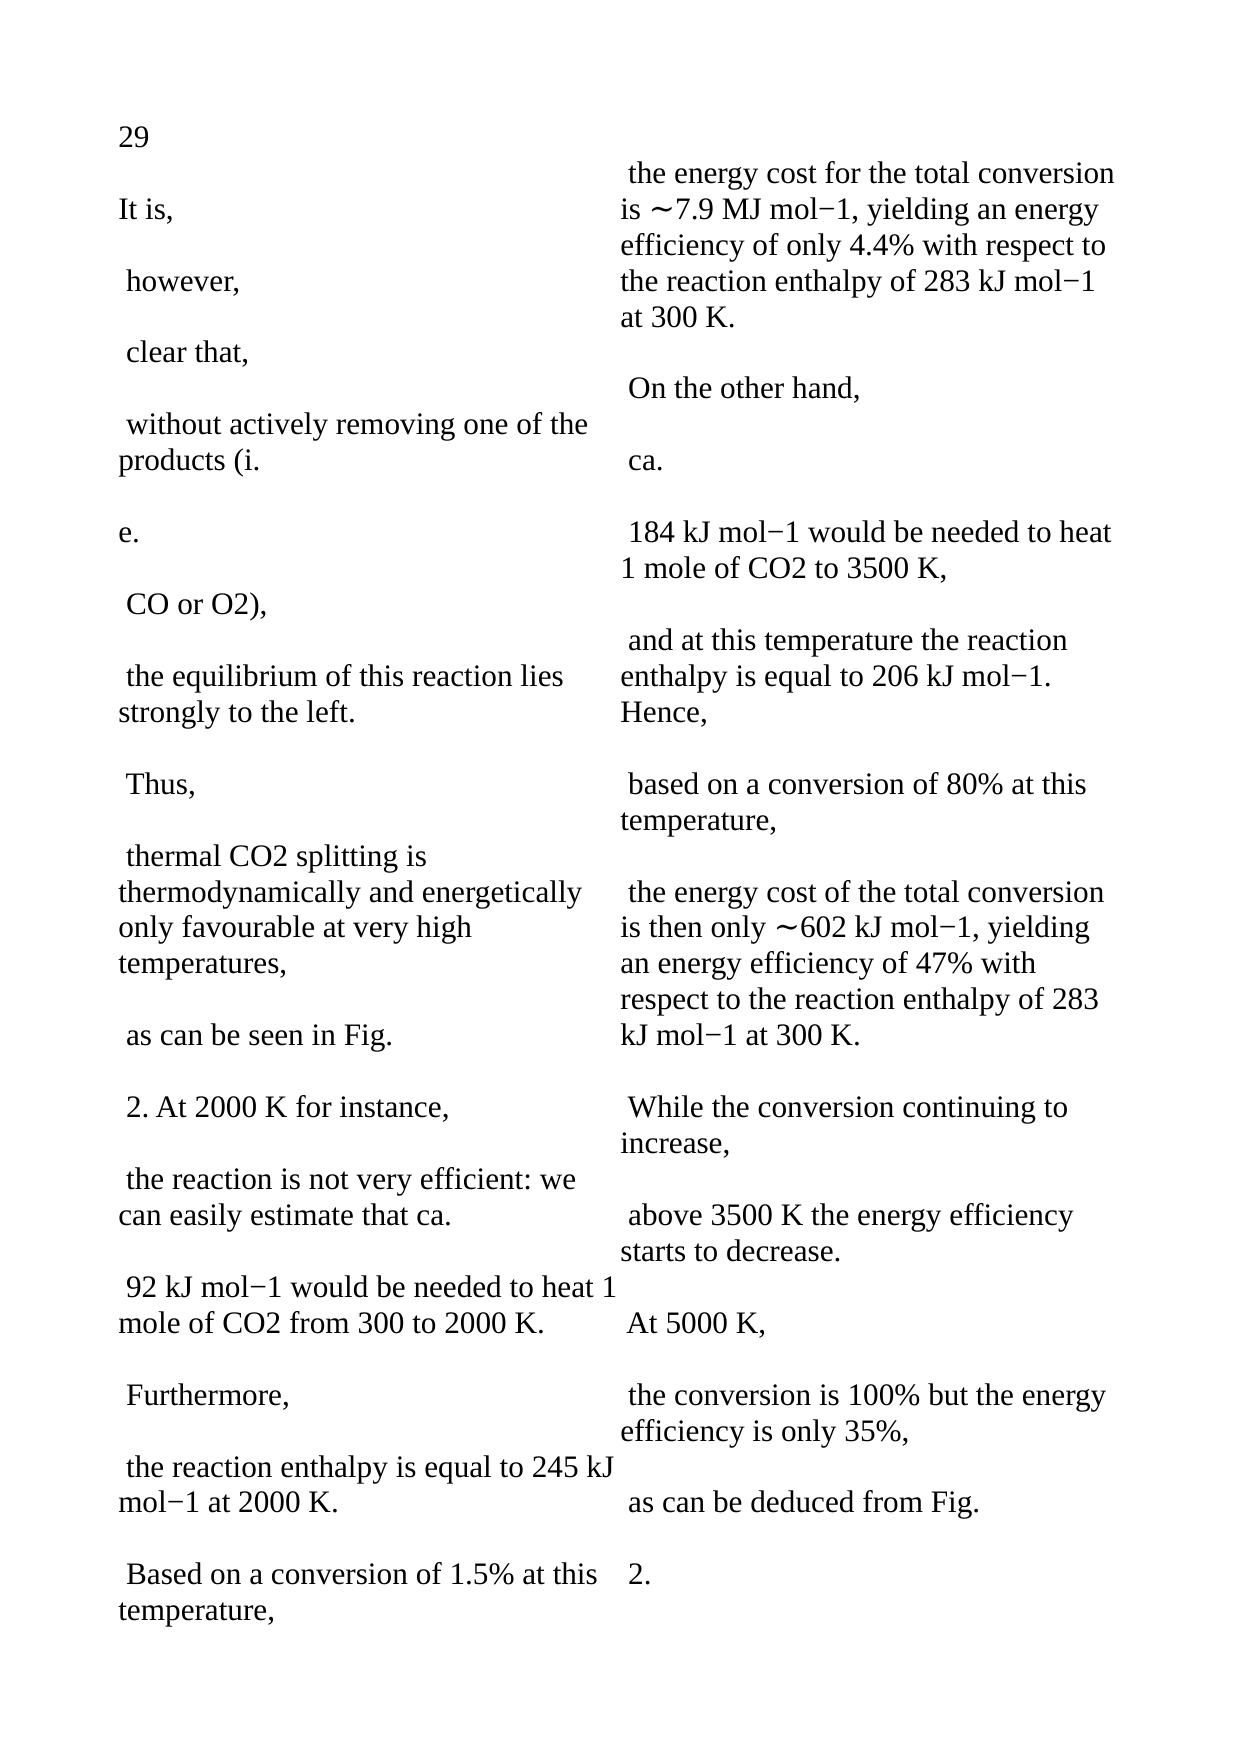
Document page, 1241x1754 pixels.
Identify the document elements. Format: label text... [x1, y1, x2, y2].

text It is, [118, 190, 620, 226]
text the energy cost of the total conversion is then only ∼602 kJ mol−1, yielding an energy efficiency of 47% with respect to the reaction enthalpy of 283 kJ mol−1 at 300 K. [620, 873, 1122, 1052]
text the equilibrium of this reaction lies strongly to the left. [118, 657, 620, 729]
text While the conversion continuing to increase, [620, 1088, 1122, 1160]
text 92 kJ mol−1 would be needed to heat 1 mole of CO2 from 300 to 2000 K. [118, 1268, 620, 1340]
text however, [118, 262, 620, 298]
text 29 [118, 118, 620, 154]
text 2. [620, 1556, 1122, 1592]
text the reaction is not very efficient: we can easily estimate that ca. [118, 1160, 620, 1232]
text the conversion is 100% but the energy efficiency is only 35%, [620, 1376, 1122, 1448]
text ca. [620, 442, 1122, 477]
text the reaction enthalpy is equal to 245 kJ mol−1 at 2000 K. [118, 1448, 620, 1520]
text and at this temperature the reaction enthalpy is equal to 206 kJ mol−1. Hence, [620, 621, 1122, 729]
text above 3500 K the energy efficiency starts to decrease. [620, 1196, 1122, 1268]
text CO or O2), [118, 585, 620, 621]
text as can be seen in Fig. [118, 1017, 620, 1052]
text 2. At 2000 K for instance, [118, 1088, 620, 1124]
text Based on a conversion of 1.5% at this temperature, [118, 1556, 620, 1627]
text Furthermore, [118, 1376, 620, 1412]
text thermal CO2 splitting is thermodynamically and energetically only favourable at very high temperatures, [118, 837, 620, 981]
text the energy cost for the total conversion is ∼7.9 MJ mol−1, yielding an energy efficiency of only 4.4% with respect to the reaction enthalpy of 283 kJ mol−1 at 300 K. [620, 154, 1122, 334]
text Thus, [118, 765, 620, 801]
text as can be deduced from Fig. [620, 1484, 1122, 1520]
text without actively removing one of the products (i. [118, 406, 620, 477]
text 184 kJ mol−1 would be needed to heat 1 mole of CO2 to 3500 K, [620, 513, 1122, 585]
text e. [118, 513, 620, 549]
text On the other hand, [620, 370, 1122, 406]
text based on a conversion of 80% at this temperature, [620, 765, 1122, 837]
text clear that, [118, 334, 620, 370]
text At 5000 K, [620, 1304, 1122, 1340]
